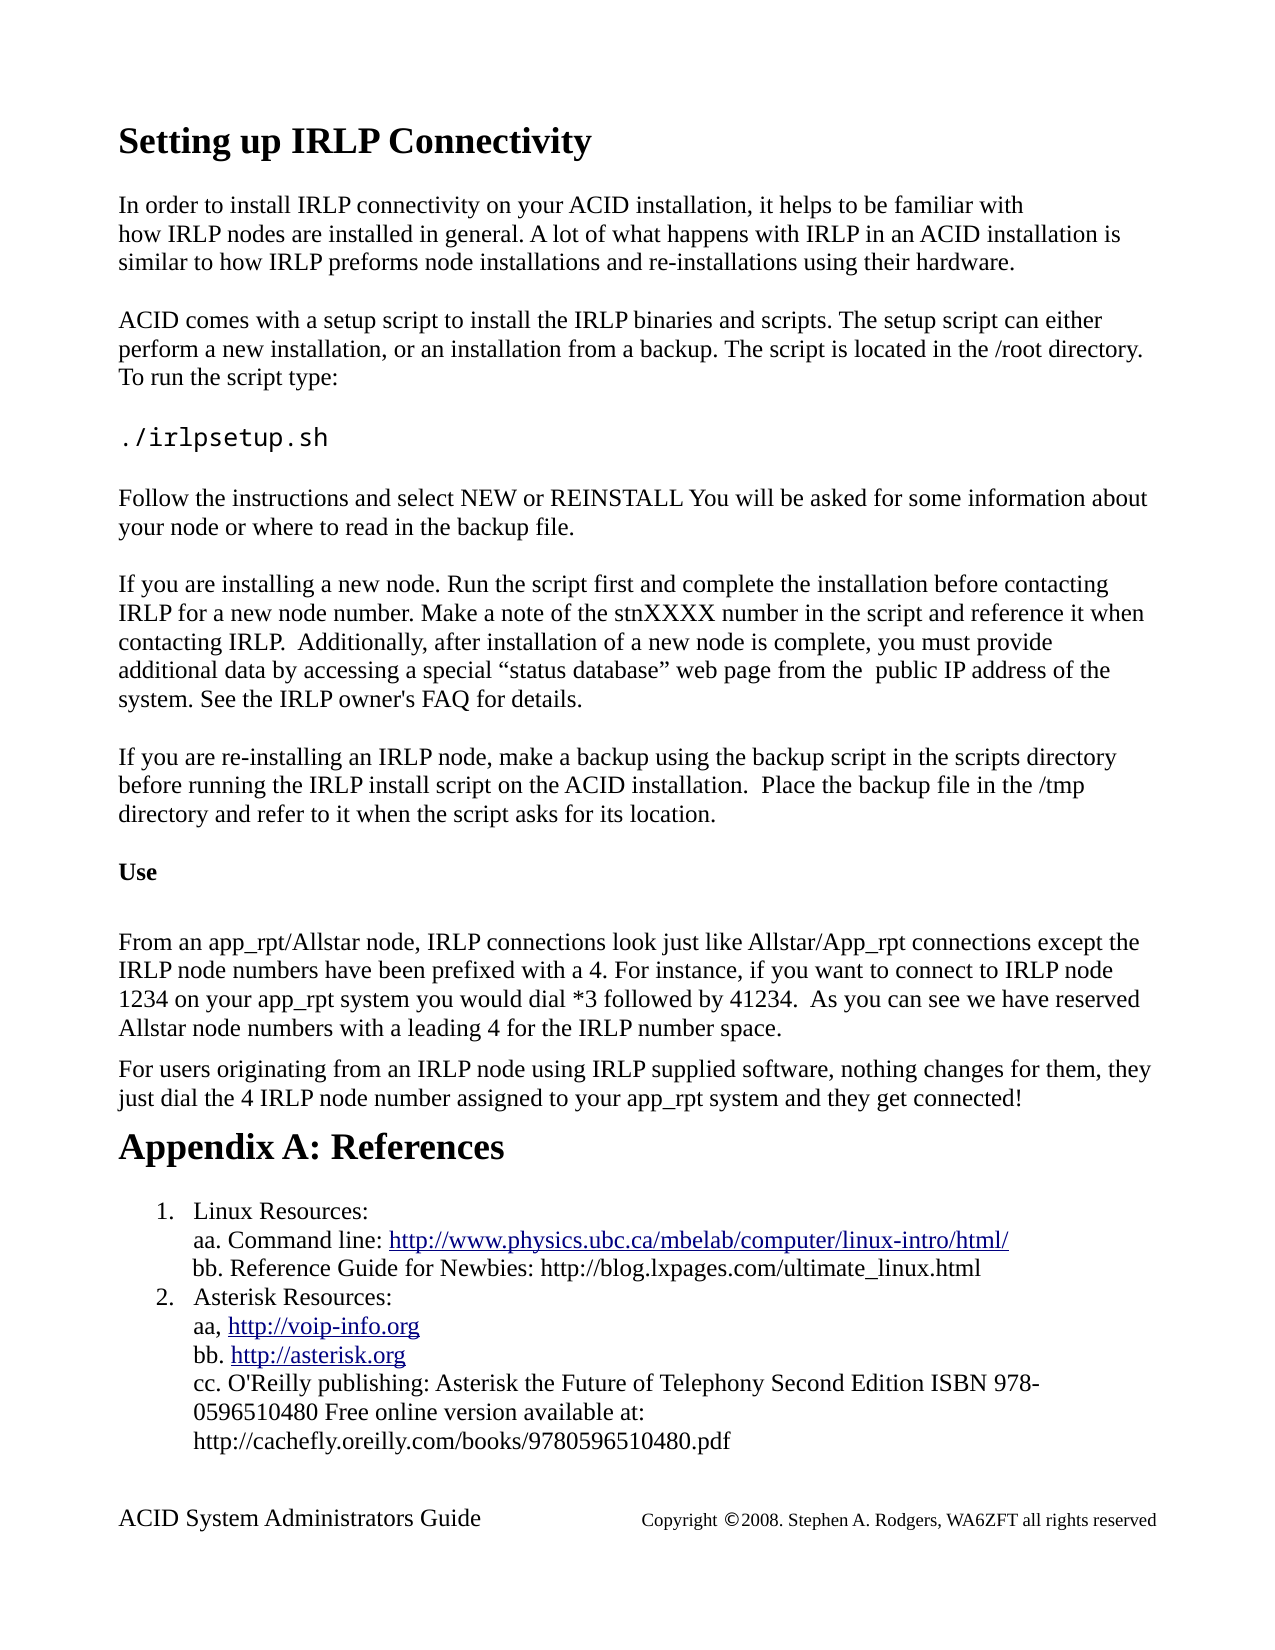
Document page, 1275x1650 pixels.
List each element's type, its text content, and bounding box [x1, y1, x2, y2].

text Setting up IRLP Connectivity [118, 118, 1157, 161]
text ACID comes with a setup script to install the IRLP binaries and scripts. The setup script can either perform a new installation, or an installation from a backup. The script is located in the /root directory. [118, 305, 1157, 362]
text ./irlpsetup.sh [118, 420, 1157, 454]
text Use [118, 857, 1157, 885]
text For users originating from an IRLP node using IRLP supplied software, nothing changes for them, they just dial the 4 IRLP node number assigned to your app_rpt system and they get connected! [118, 1054, 1157, 1112]
list Asterisk Resources: [156, 1282, 1157, 1311]
text Appendix A: References [118, 1124, 1157, 1167]
list aa. Command line: http://www.physics.ubc.ca/mbelab/computer/linux-intro/html/ [156, 1225, 1157, 1253]
text how IRLP nodes are installed in general. A lot of what happens with IRLP in an ACID installation is similar to how IRLP preforms node installations and re-installations using their hardware. [118, 219, 1157, 276]
text If you are re-installing an IRLP node, make a backup using the backup script in the scripts directory before running the IRLP install script on the ACID installation. Place the backup file in the /tmp directory and refer to it when the script asks for its location. [118, 742, 1157, 828]
list aa, http://voip-info.org [156, 1311, 1157, 1340]
list cc. O'Reilly publishing: Asterisk the Future of Telephony Second Edition ISBN 978-0596510480 Free online version available at: http://cachefly.oreilly.com/books/9780596510480.pdf [156, 1368, 1157, 1455]
text From an app_rpt/Allstar node, IRLP connections look just like Allstar/App_rpt connections except the IRLP node numbers have been prefixed with a 4. For instance, if you want to connect to IRLP node 1234 on your app_rpt system you would dial *3 followed by 41234. As you can see we have reserved Allstar node numbers with a leading 4 for the IRLP number space. [118, 927, 1157, 1042]
text To run the script type: [118, 362, 1157, 391]
text In order to install IRLP connectivity on your ACID installation, it helps to be familiar with [118, 190, 1157, 219]
list Linux Resources: [156, 1196, 1157, 1225]
text bb. Reference Guide for Newbies: http://blog.lxpages.com/ultimate_linux.html [118, 1253, 1157, 1282]
text contacting IRLP. Additionally, after installation of a new node is complete, you must provide additional data by accessing a special “status database” web page from the public IP address of the system. See the IRLP owner's FAQ for details. [118, 627, 1157, 713]
text Follow the instructions and select NEW or REINSTALL You will be asked for some information about your node or where to read in the backup file. [118, 483, 1157, 540]
list bb. http://asterisk.org [156, 1340, 1157, 1368]
text If you are installing a new node. Run the script first and complete the installation before contacting IRLP for a new node number. Make a note of the stnXXXX number in the script and reference it when [118, 569, 1157, 627]
